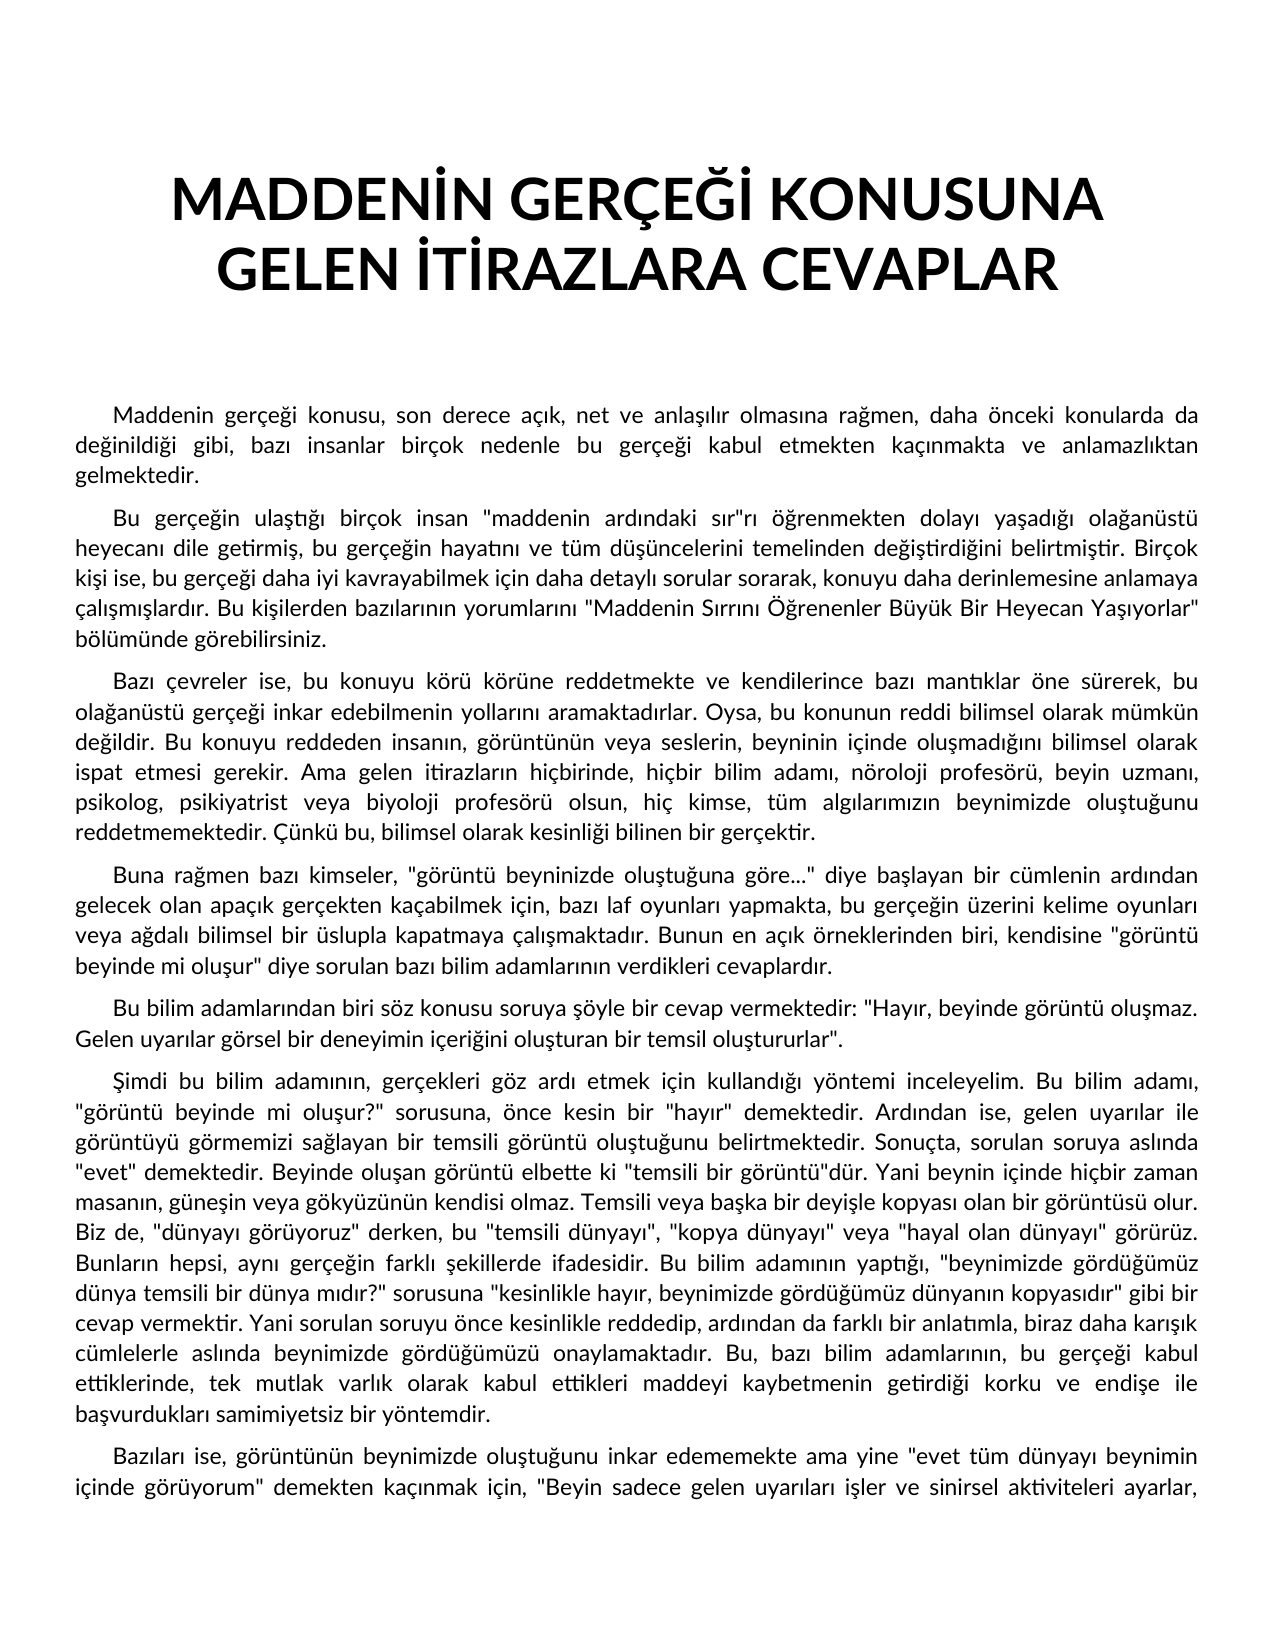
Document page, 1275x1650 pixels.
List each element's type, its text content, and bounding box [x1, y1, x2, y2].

subtitle MADDENİN GERÇEĞİ KONUSUNA GELEN İTİRAZLARA CEVAPLAR [75, 162, 1200, 302]
text Maddenin gerçeği konusu, son derece açık, net ve anlaşılır olmasına rağmen, daha önceki konularda da değinildiği gibi, bazı insanlar birçok nedenle bu gerçeği kabul etmekten kaçınmakta ve anlamazlıktan gelmektedir. [75, 400, 1200, 488]
text Bu gerçeğin ulaştığı birçok insan "maddenin ardındaki sır"rı öğrenmekten dolayı yaşadığı olağanüstü heyecanı dile getirmiş, bu gerçeğin hayatını ve tüm düşüncelerini temelinden değiştirdiğini belirtmiştir. Birçok kişi ise, bu gerçeği daha iyi kavrayabilmek için daha detaylı sorular sorarak, konuyu daha derinlemesine anlamaya çalışmışlardır. Bu kişilerden bazılarının yorumlarını "Maddenin Sırrını Öğrenenler Büyük Bir Heyecan Yaşıyorlar" bölümünde görebilirsiniz. [75, 503, 1200, 652]
text Şimdi bu bilim adamının, gerçekleri göz ardı etmek için kullandığı yöntemi inceleyelim. Bu bilim adamı, "görüntü beyinde mi oluşur?" sorusuna, önce kesin bir "hayır" demektedir. Ardından ise, gelen uyarılar ile görüntüyü görmemizi sağlayan bir temsili görüntü oluştuğunu belirtmektedir. Sonuçta, sorulan soruya aslında "evet" demektedir. Beyinde oluşan görüntü elbette ki "temsili bir görüntü"dür. Yani beynin içinde hiçbir zaman masanın, güneşin veya gökyüzünün kendisi olmaz. Temsili veya başka bir deyişle kopyası olan bir görüntüsü olur. Biz de, "dünyayı görüyoruz" derken, bu "temsili dünyayı", "kopya dünyayı" veya "hayal olan dünyayı" görürüz. Bunların hepsi, aynı gerçeğin farklı şekillerde ifadesidir. Bu bilim adamının yaptığı, "beynimizde gördüğümüz dünya temsili bir dünya mıdır?" sorusuna "kesinlikle hayır, beynimizde gördüğümüz dünyanın kopyasıdır" gibi bir cevap vermektir. Yani sorulan soruyu önce kesinlikle reddedip, ardından da farklı bir anlatımla, biraz daha karışık cümlelerle aslında beynimizde gördüğümüzü onaylamaktadır. Bu, bazı bilim adamlarının, bu gerçeği kabul ettiklerinde, tek mutlak varlık olarak kabul ettikleri maddeyi kaybetmenin getirdiği korku ve endişe ile başvurdukları samimiyetsiz bir yöntemdir. [75, 1067, 1200, 1427]
text Bazıları ise, görüntünün beynimizde oluştuğunu inkar edememekte ama yine "evet tüm dünyayı beynimin içinde görüyorum" demekten kaçınmak için, "Beyin sadece gelen uyarıları işler ve sinirsel aktiviteleri ayarlar, [75, 1442, 1200, 1500]
text Buna rağmen bazı kimseler, "görüntü beyninizde oluştuğuna göre..." diye başlayan bir cümlenin ardından gelecek olan apaçık gerçekten kaçabilmek için, bazı laf oyunları yapmakta, bu gerçeğin üzerini kelime oyunları veya ağdalı bilimsel bir üslupla kapatmaya çalışmaktadır. Bunun en açık örneklerinden biri, kendisine "görüntü beyinde mi oluşur" diye sorulan bazı bilim adamlarının verdikleri cevaplardır. [75, 861, 1200, 979]
text Bu bilim adamlarından biri söz konusu soruya şöyle bir cevap vermektedir: "Hayır, beyinde görüntü oluşmaz. Gelen uyarılar görsel bir deneyimin içeriğini oluşturan bir temsil oluştururlar". [75, 994, 1200, 1052]
text Bazı çevreler ise, bu konuyu körü körüne reddetmekte ve kendilerince bazı mantıklar öne sürerek, bu olağanüstü gerçeği inkar edebilmenin yollarını aramaktadırlar. Oysa, bu konunun reddi bilimsel olarak mümkün değildir. Bu konuyu reddeden insanın, görüntünün veya seslerin, beyninin içinde oluşmadığını bilimsel olarak ispat etmesi gerekir. Ama gelen itirazların hiçbirinde, hiçbir bilim adamı, nöroloji profesörü, beyin uzmanı, psikolog, psikiyatrist veya biyoloji profesörü olsun, hiç kimse, tüm algılarımızın beynimizde oluştuğunu reddetmemektedir. Çünkü bu, bilimsel olarak kesinliği bilinen bir gerçektir. [75, 667, 1200, 846]
